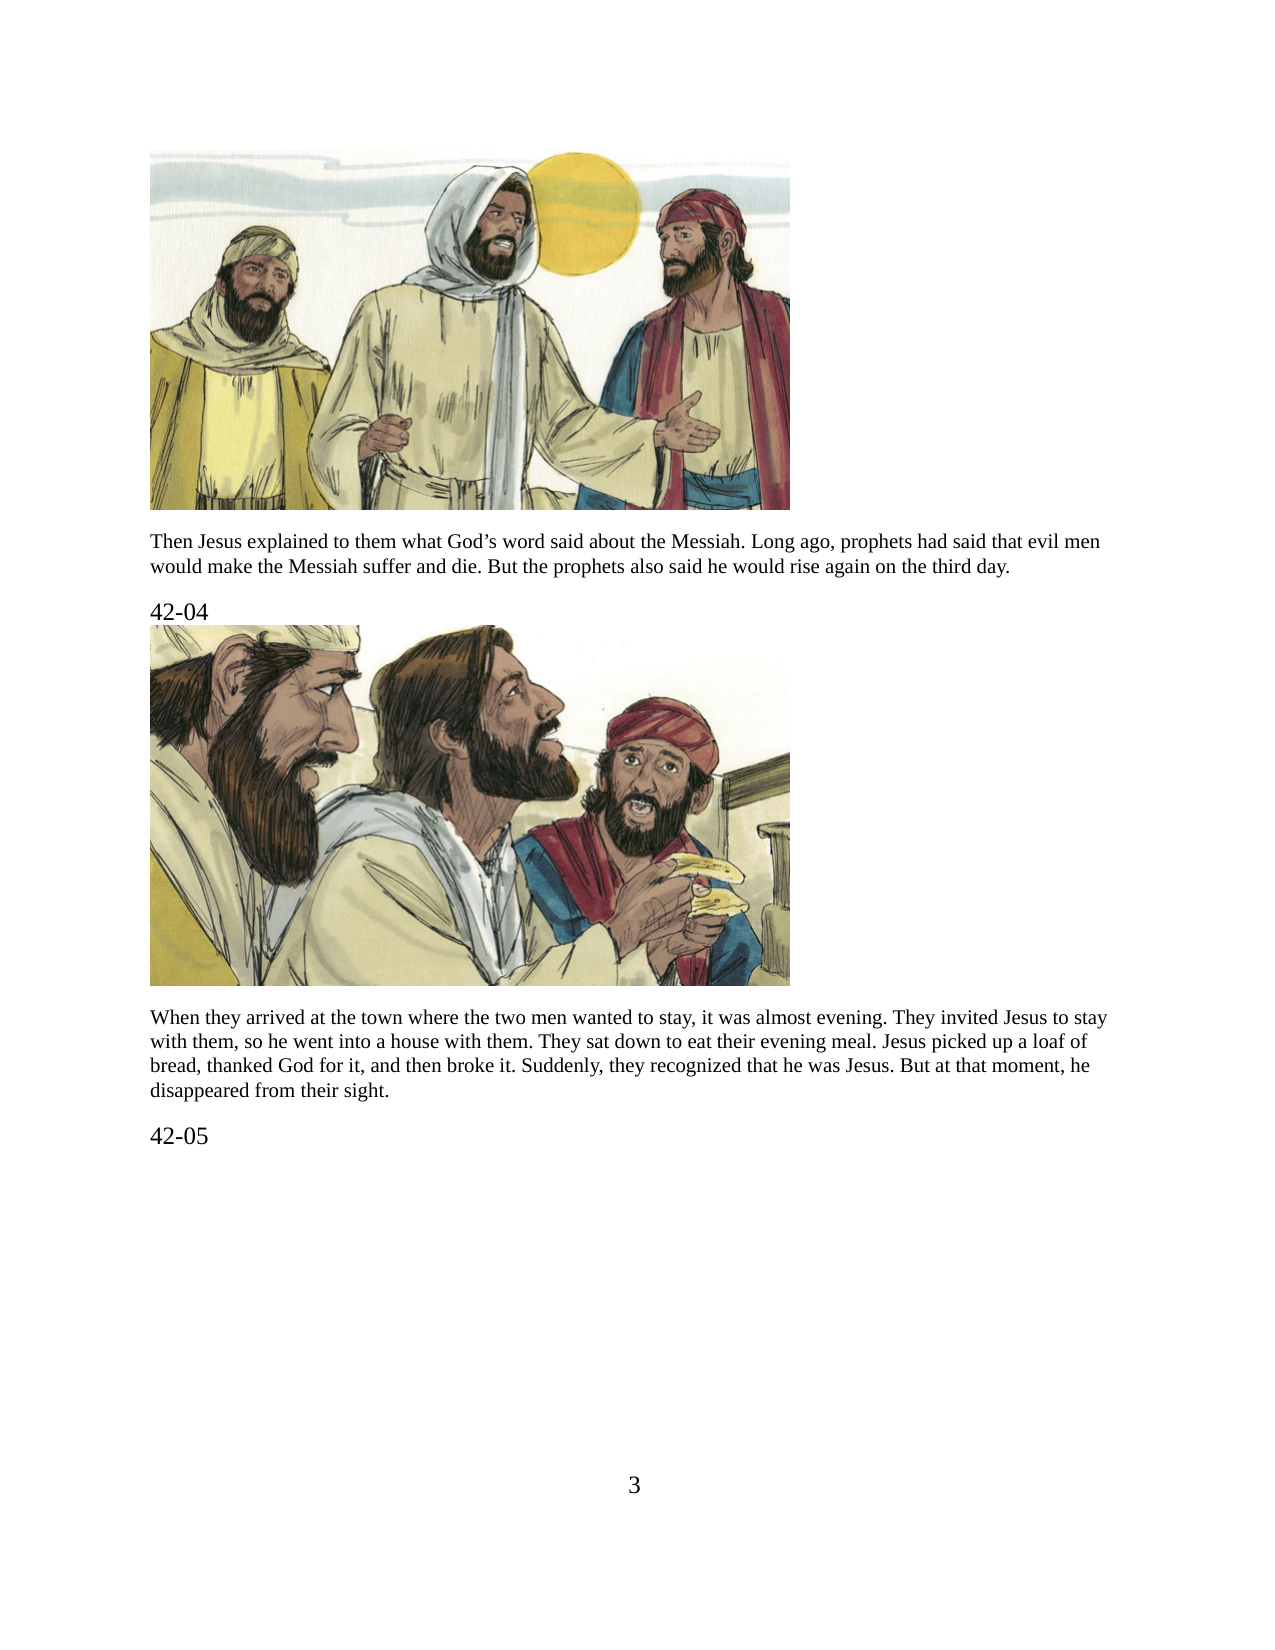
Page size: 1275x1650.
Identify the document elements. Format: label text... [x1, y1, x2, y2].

subtitle 42-04 [150, 597, 1125, 626]
picture [150, 150, 790, 510]
text When they arrived at the town where the two men wanted to stay, it was almost evening. They invited Jesus to stay with them, so he went into a house with them. They sat down to eat their evening meal. Jesus picked up a loaf of bread, thanked God for it, and then broke it. Suddenly, they recognized that he was Jesus. But at that moment, he disappeared from their sight. [150, 1005, 1125, 1102]
text Then Jesus explained to them what God’s word said about the Messiah. Long ago, prophets had said that evil men would make the Messiah suffer and die. But the prophets also said he would rise again on the third day. [150, 529, 1125, 578]
picture [150, 625, 790, 986]
subtitle 42-05 [150, 1121, 1125, 1150]
